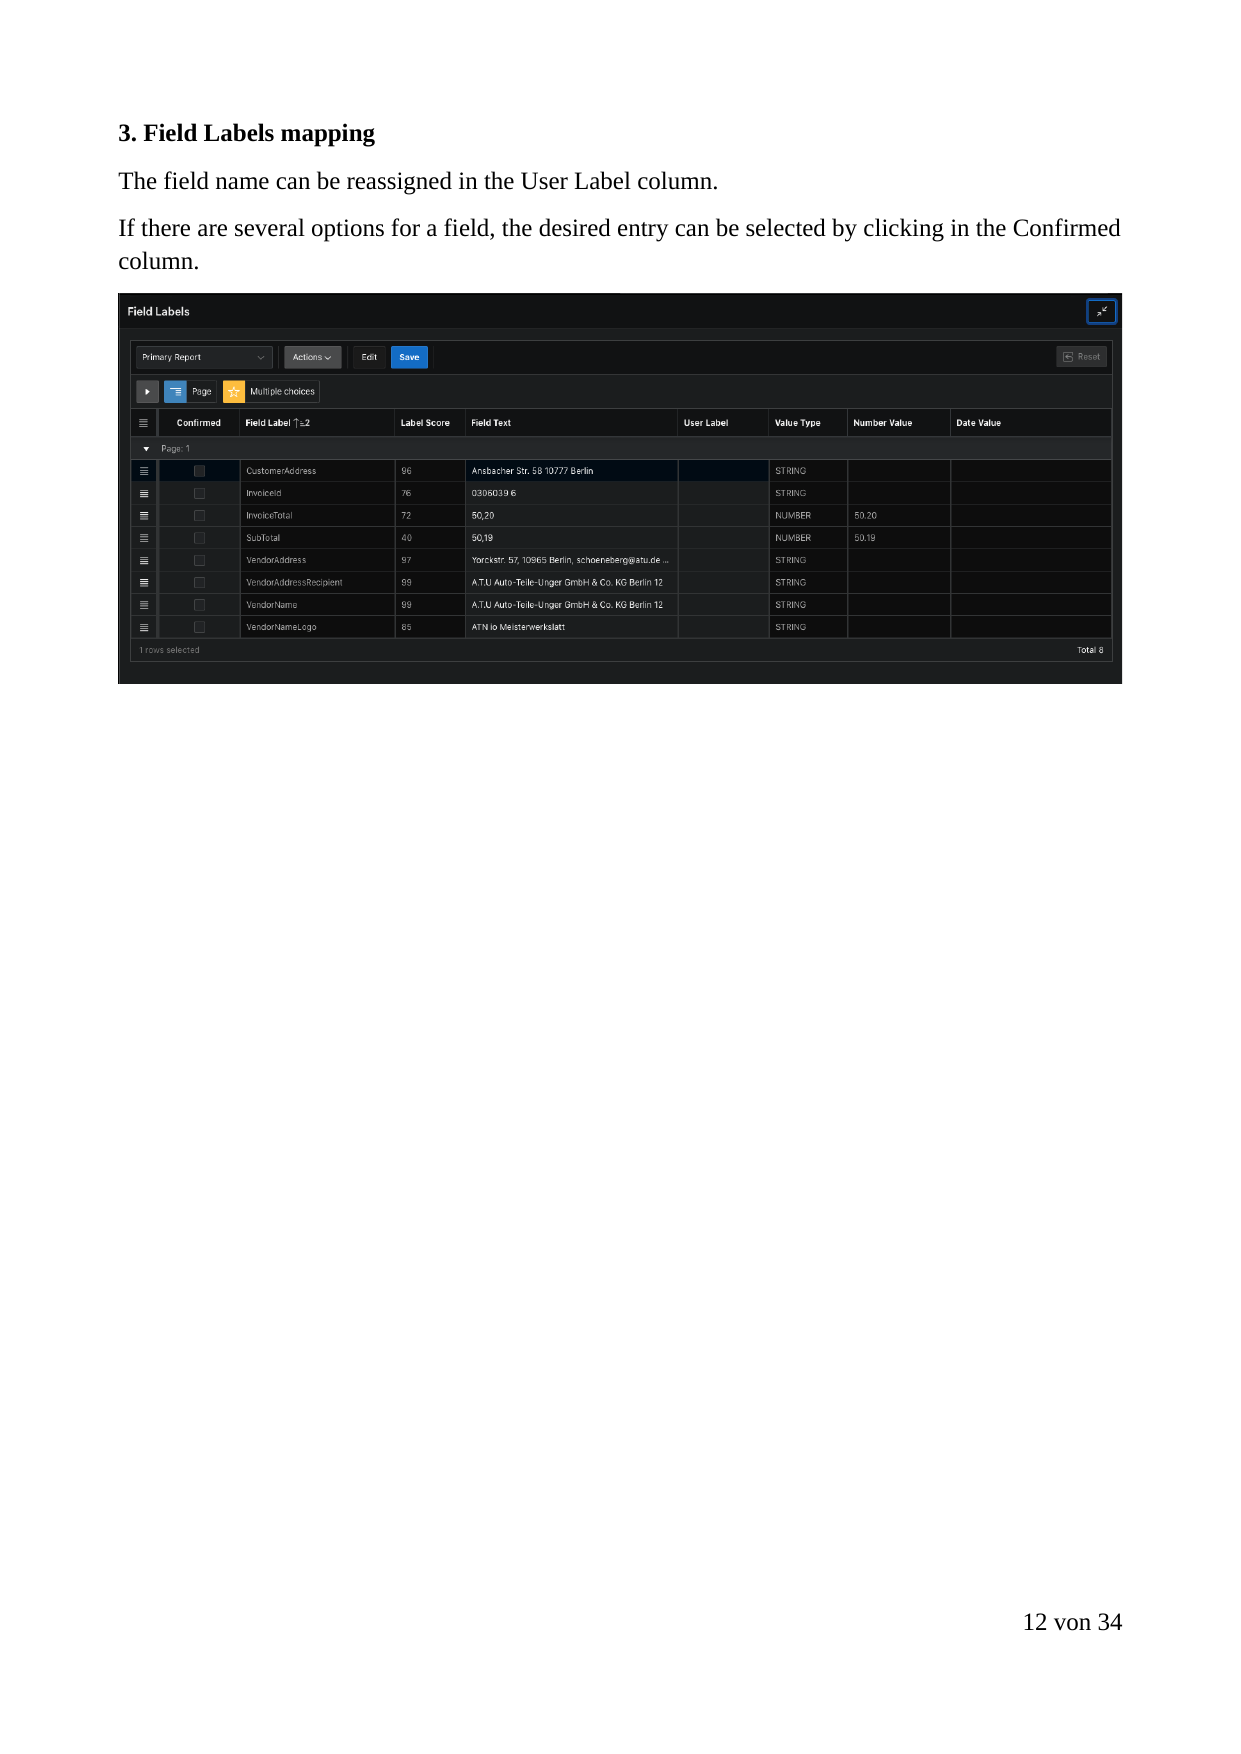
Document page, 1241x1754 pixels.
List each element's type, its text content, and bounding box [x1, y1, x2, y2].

text The field name can be reassigned in the User Label column. [118, 166, 1122, 194]
picture [118, 293, 1123, 684]
text 3. Field Labels mapping [118, 118, 1122, 147]
text If there are several options for a field, the desired entry can be selected by clicking in the Confirmed column. [118, 213, 1122, 275]
